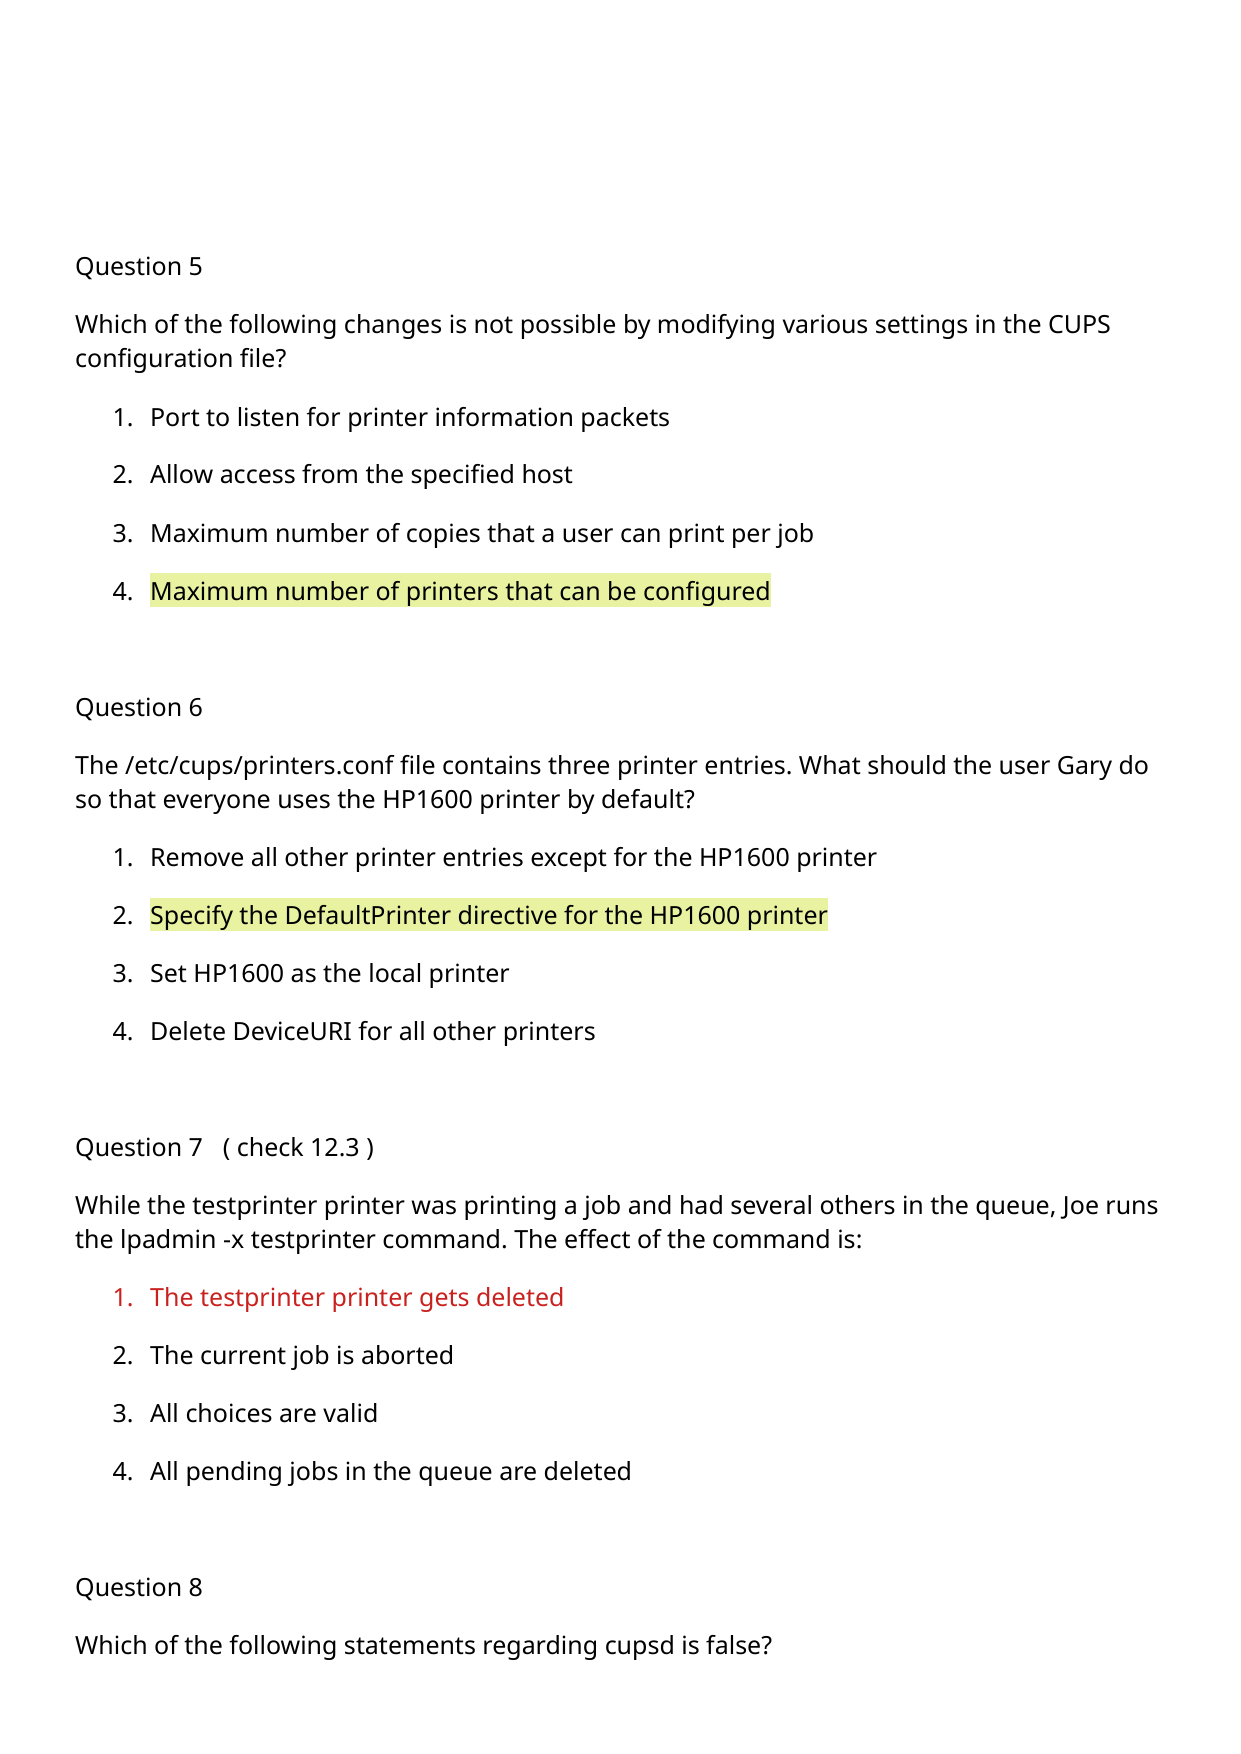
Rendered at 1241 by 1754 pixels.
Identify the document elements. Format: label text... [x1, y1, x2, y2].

list Remove all other printer entries except for the HP1600 printer [112, 839, 1165, 873]
text Question 8 [75, 1570, 1165, 1604]
list All choices are valid [112, 1396, 1165, 1430]
list Delete DeviceURI for all other printers [112, 1013, 1165, 1047]
text Which of the following statements regarding cupsd is false? [75, 1628, 1165, 1662]
text The /etc/cups/printers.conf file contains three printer entries. What should the user Gary do so that everyone uses the HP1600 printer by default? [75, 747, 1165, 815]
list Maximum number of copies that a user can print per job [112, 515, 1165, 549]
list The current job is aborted [112, 1338, 1165, 1372]
list Port to listen for printer information packets [112, 399, 1165, 433]
list Allow access from the specified host [112, 457, 1165, 491]
list Maximum number of printers that can be configured [112, 573, 1165, 607]
list Specify the DefaultPrinter directive for the HP1600 printer [112, 897, 1165, 931]
text Which of the following changes is not possible by modifying various settings in the CUPS configuration file? [75, 307, 1165, 375]
text Question 5 [75, 249, 1165, 283]
list All pending jobs in the queue are deleted [112, 1454, 1165, 1488]
list The testprinter printer gets deleted [112, 1279, 1165, 1314]
text Question 7 ( check 12.3 ) [75, 1129, 1165, 1163]
text Question 6 [75, 689, 1165, 723]
text While the testprinter printer was printing a job and had several others in the queue, Joe runs the lpadmin -x testprinter command. The effect of the command is: [75, 1187, 1165, 1256]
list Set HP1600 as the local printer [112, 955, 1165, 989]
